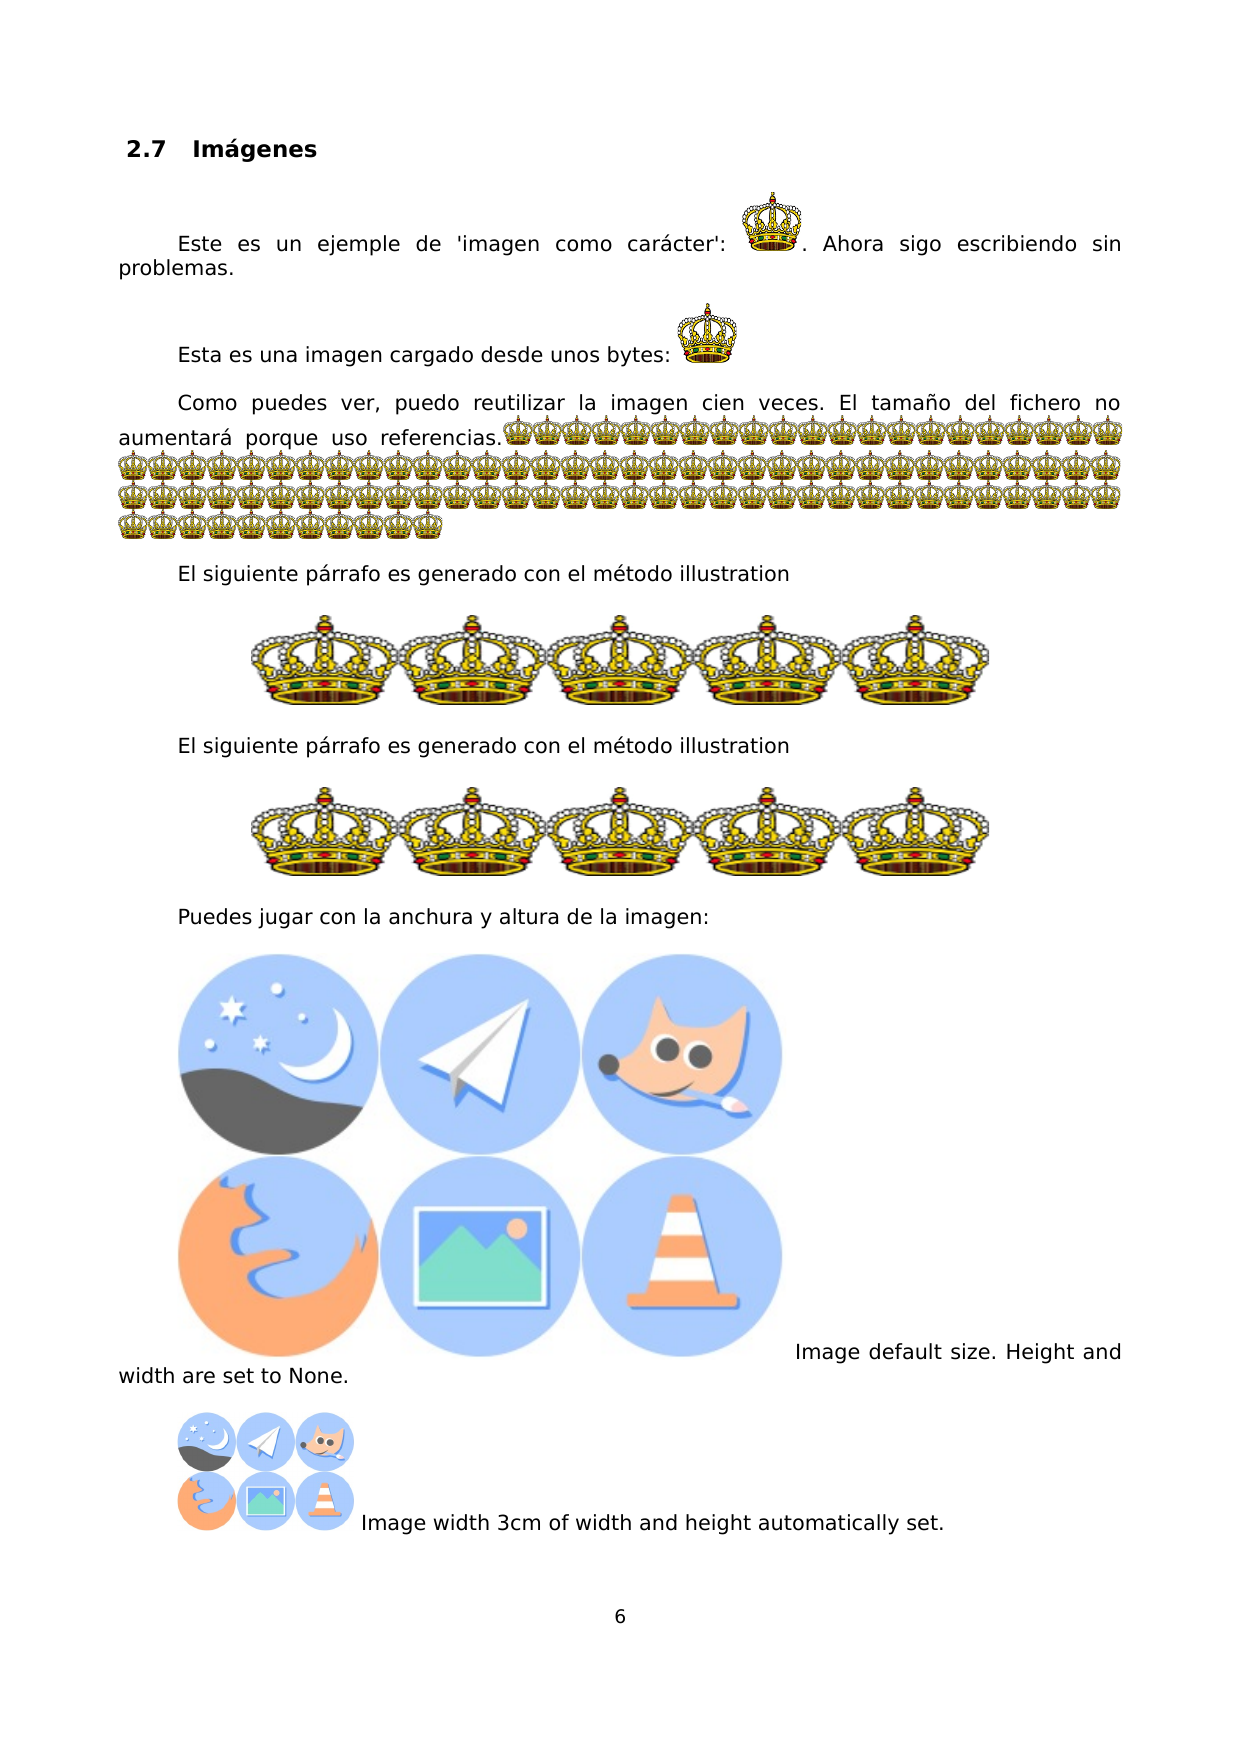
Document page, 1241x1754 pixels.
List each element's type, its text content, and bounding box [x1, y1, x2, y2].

picture [177, 1412, 355, 1531]
text Esta es una imagen cargado desde unos bytes: [118, 304, 1122, 368]
text Como puedes ver, puedo reutilizar la imagen cien veces. El tamaño del fichero no aumentará porque uso referencias. [118, 391, 1122, 538]
picture [503, 415, 1123, 445]
text El siguiente párrafo es generado con el método illustration [118, 562, 1122, 586]
text El siguiente párrafo es generado con el método illustration [118, 734, 1122, 758]
picture [251, 615, 990, 705]
picture [742, 192, 802, 251]
text Puedes jugar con la anchura y altura de la imagen: [118, 905, 1122, 930]
subtitle Imágenes [118, 136, 1122, 162]
text Image width 3cm of width and height automatically set. [118, 1412, 1122, 1535]
picture [677, 303, 737, 363]
picture [118, 450, 1121, 539]
text Este es un ejemple de 'imagen como carácter': . Ahora sigo escribiendo sin problemas. [118, 192, 1122, 280]
picture [177, 953, 787, 1360]
text Image default size. Height and width are set to None. [118, 953, 1122, 1389]
picture [251, 787, 990, 876]
